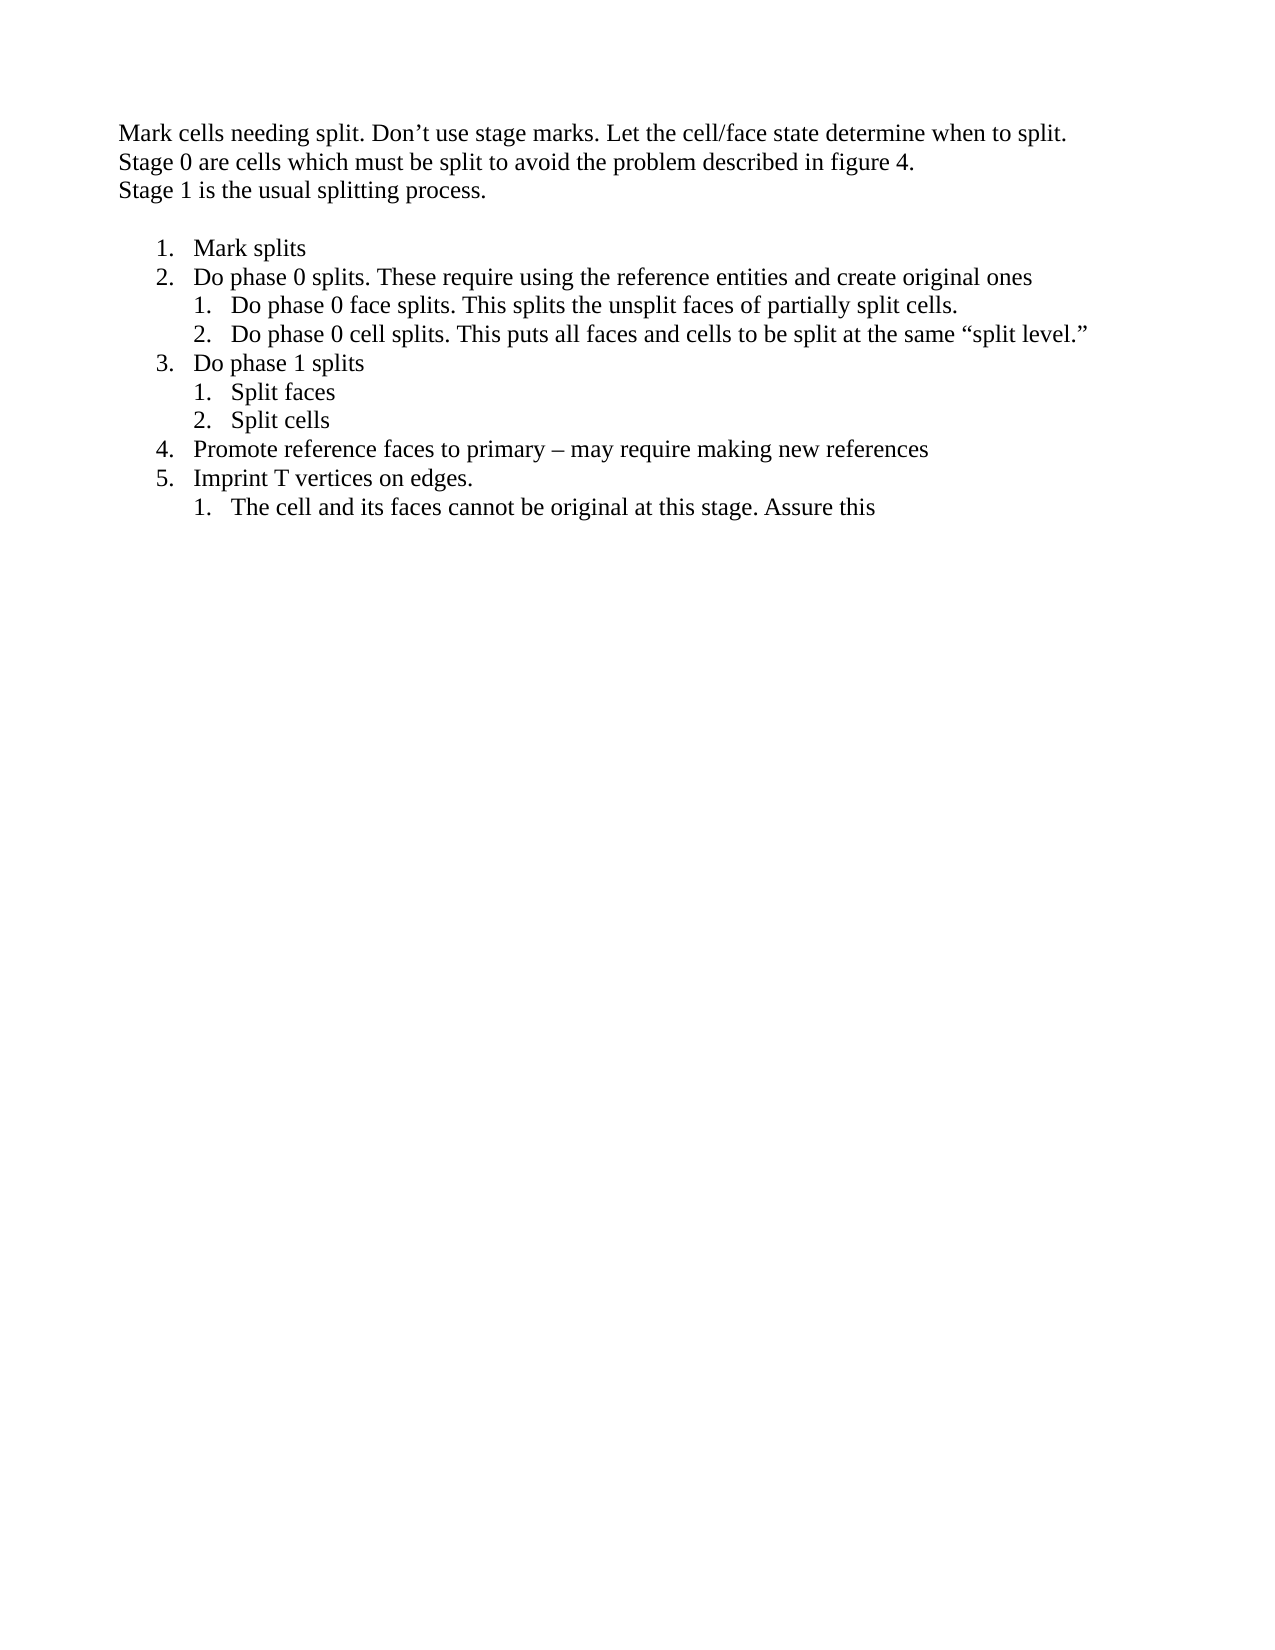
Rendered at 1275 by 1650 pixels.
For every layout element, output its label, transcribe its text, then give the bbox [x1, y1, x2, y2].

list Split cells [193, 406, 1157, 434]
text Stage 0 are cells which must be split to avoid the problem described in figure 4. [118, 147, 1157, 176]
list Do phase 1 splits [156, 348, 1157, 377]
list Mark splits [156, 233, 1157, 262]
text Stage 1 is the usual splitting process. [118, 176, 1157, 204]
list The cell and its faces cannot be original at this stage. Assure this [193, 492, 1157, 521]
list Do phase 0 splits. These require using the reference entities and create original ones [156, 262, 1157, 291]
list Do phase 0 face splits. This splits the unsplit faces of partially split cells. [193, 291, 1157, 319]
text Mark cells needing split. Don’t use stage marks. Let the cell/face state determine when to split. [118, 118, 1157, 147]
list Promote reference faces to primary – may require making new references [156, 434, 1157, 463]
list Do phase 0 cell splits. This puts all faces and cells to be split at the same “split level.” [193, 319, 1157, 348]
list Split faces [193, 377, 1157, 406]
list Imprint T vertices on edges. [156, 463, 1157, 492]
